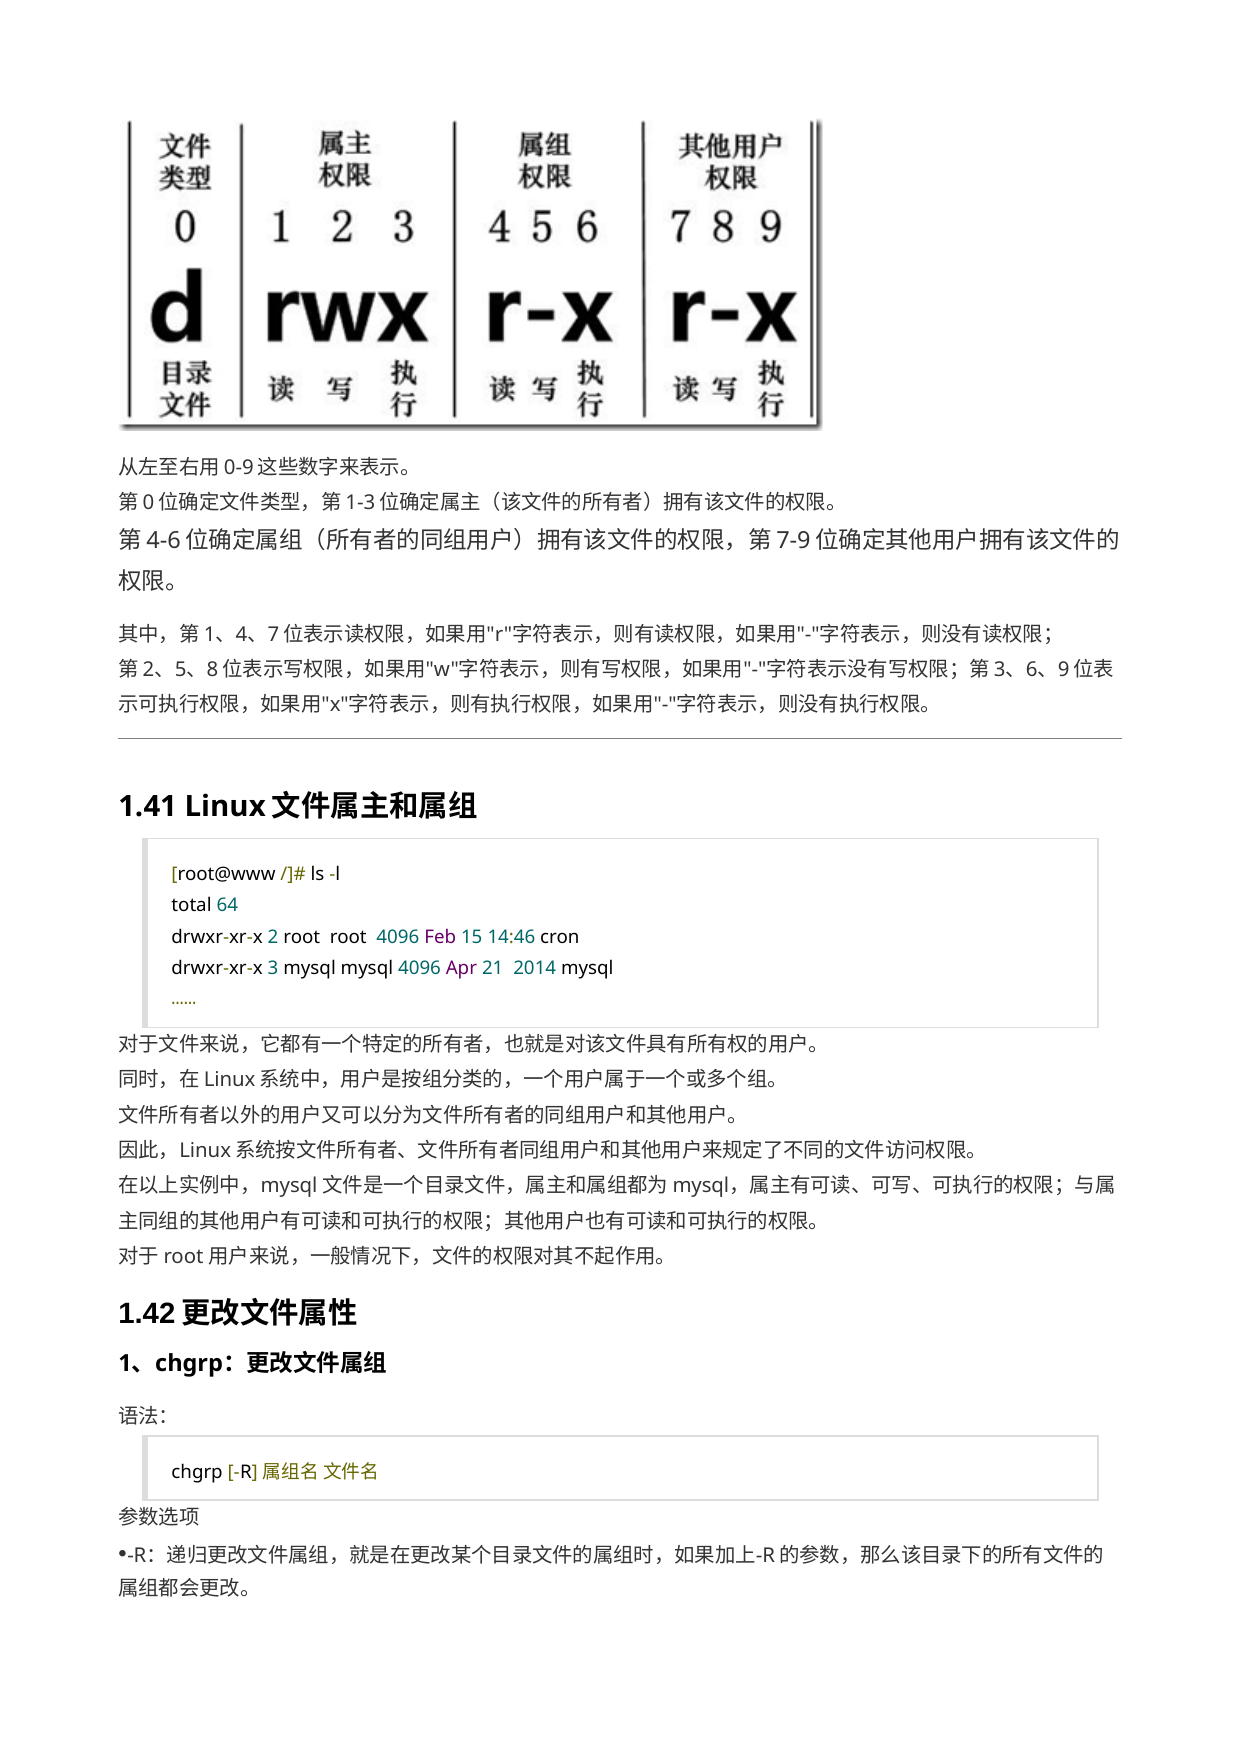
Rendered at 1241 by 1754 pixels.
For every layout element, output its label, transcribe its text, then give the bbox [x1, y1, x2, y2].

text chgrp [-R] 属组名 文件名 [148, 1437, 1097, 1499]
text total 64 [148, 869, 1097, 900]
text drwxr-xr-x 3 mysql mysql 4096 Apr 21 2014 mysql [148, 931, 1097, 962]
text 同时，在Linux系统中，用户是按组分类的，一个用户属于一个或多个组。 [118, 1063, 1122, 1093]
text [root@www /]# ls -l [148, 839, 1097, 869]
text drwxr-xr-x 2 root root 4096 Feb 15 14:46 cron [148, 900, 1097, 931]
subtitle 1.42更改文件属性 [118, 1289, 1122, 1332]
text 对于文件来说，它都有一个特定的所有者，也就是对该文件具有所有权的用户。 [118, 1028, 1122, 1057]
text 1、chgrp：更改文件属组 [118, 1344, 1122, 1379]
text 在以上实例中，mysql 文件是一个目录文件，属主和属组都为 mysql，属主有可读、可写、可执行的权限；与属主同组的其他用户有可读和可执行的权限；其他用户也有可读和可执行的权限。 [118, 1169, 1122, 1234]
text 因此，Linux系统按文件所有者、文件所有者同组用户和其他用户来规定了不同的文件访问权限。 [118, 1134, 1122, 1163]
text …… [148, 962, 1097, 1027]
text 第0位确定文件类型，第1-3位确定属主（该文件的所有者）拥有该文件的权限。 [118, 486, 1122, 516]
text 从左至右用0-9这些数字来表示。 [118, 451, 1122, 480]
text 第2、5、8位表示写权限，如果用"w"字符表示，则有写权限，如果用"-"字符表示没有写权限；第3、6、9位表示可执行权限，如果用"x"字符表示，则有执行权限，如果用"-"字符表示，则没有执行权限。 [118, 653, 1122, 718]
text 其中，第1、4、7位表示读权限，如果用"r"字符表示，则有读权限，如果用"-"字符表示，则没有读权限； [118, 618, 1122, 647]
picture [118, 118, 823, 431]
list -R：递归更改文件属组，就是在更改某个目录文件的属组时，如果加上-R的参数，那么该目录下的所有文件的属组都会更改。 [118, 1536, 1122, 1602]
text 第4-6位确定属组（所有者的同组用户）拥有该文件的权限，第7-9位确定其他用户拥有该文件的权限。 [118, 522, 1122, 596]
text 参数选项 [118, 1501, 1122, 1530]
text 对于 root 用户来说，一般情况下，文件的权限对其不起作用。 [118, 1240, 1122, 1269]
subtitle 1.41 Linux文件属主和属组 [118, 782, 1122, 825]
text 语法： [118, 1400, 1122, 1429]
text 文件所有者以外的用户又可以分为文件所有者的同组用户和其他用户。 [118, 1099, 1122, 1128]
